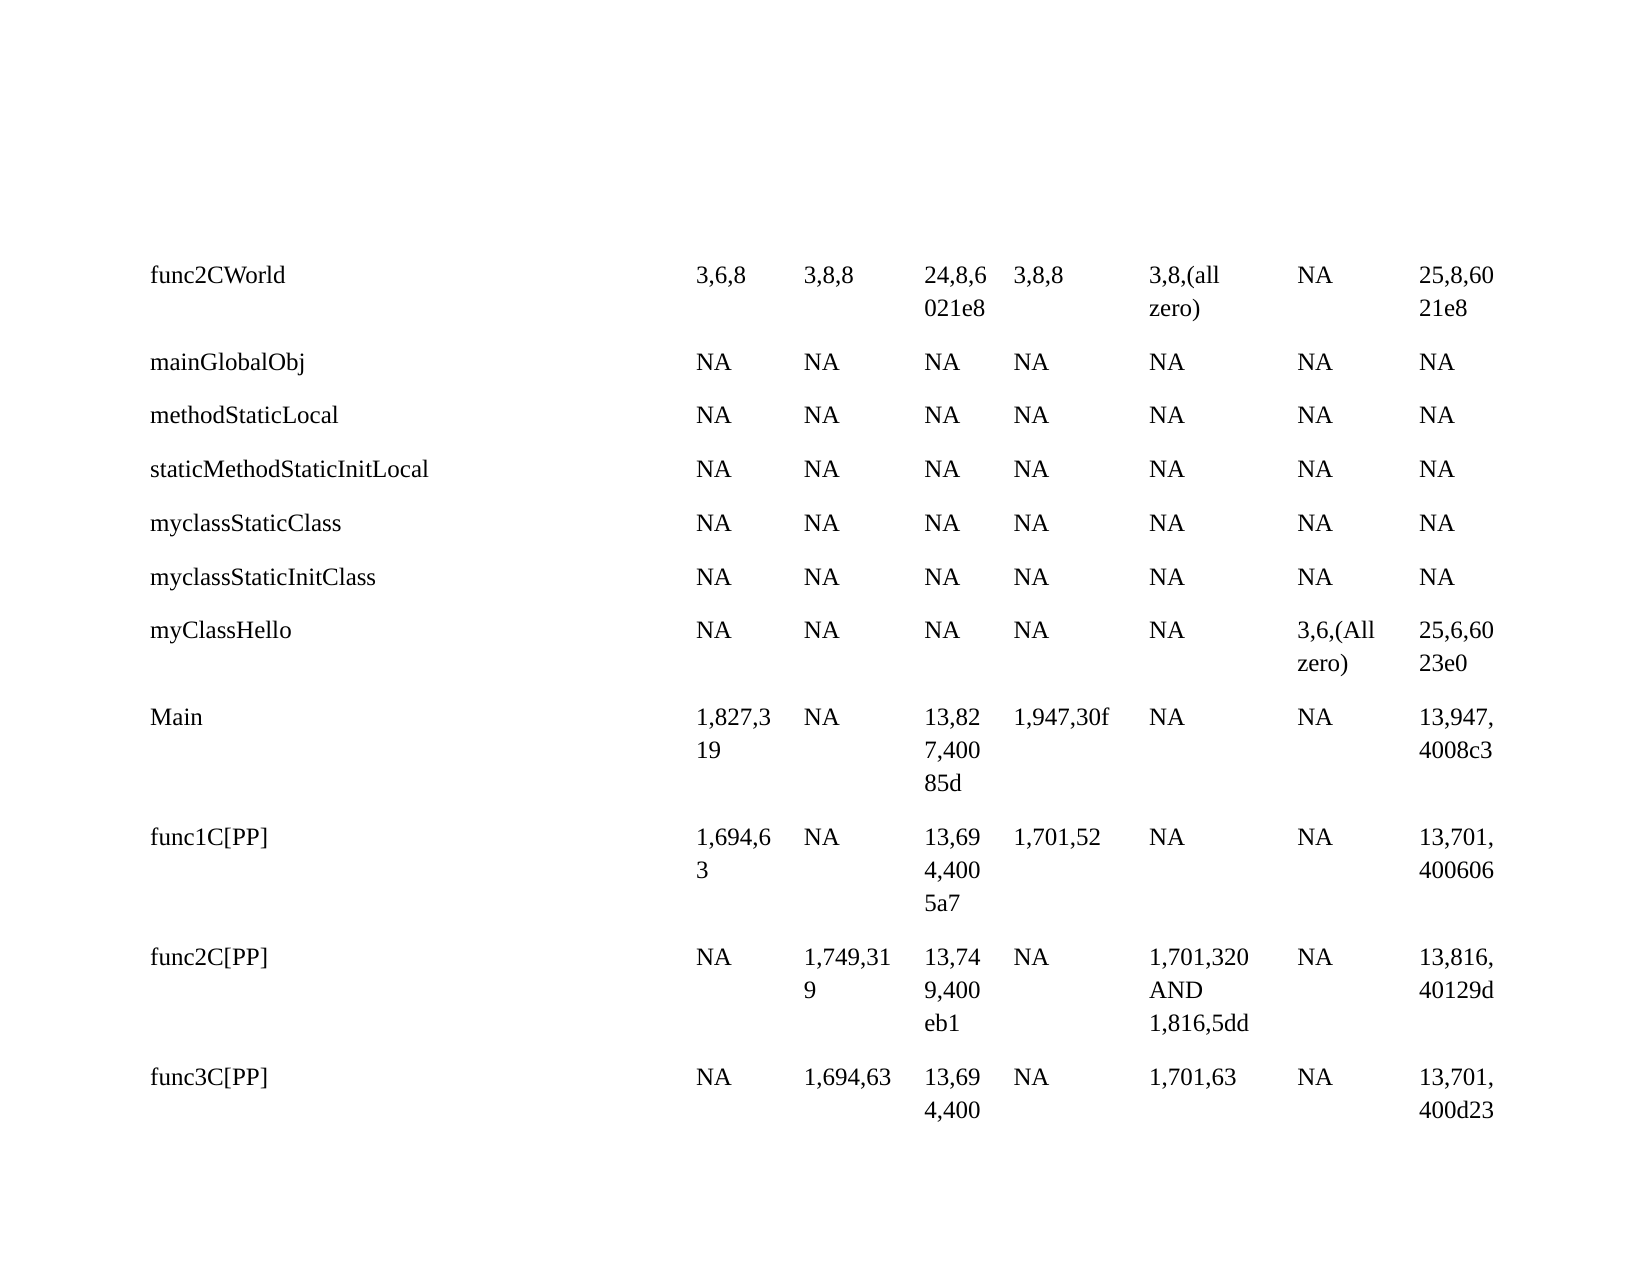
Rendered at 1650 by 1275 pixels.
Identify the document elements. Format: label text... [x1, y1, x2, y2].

table_cell staticMethodStaticInitLocal [139, 429, 684, 483]
table_cell NA [685, 376, 792, 429]
table_cell NA [1002, 322, 1138, 376]
table_cell methodStaticLocal [139, 376, 684, 429]
table_cell 1,749,319 [793, 917, 913, 1037]
table_cell NA [793, 677, 913, 797]
table_cell NA [1408, 483, 1511, 537]
table_cell myclassStaticClass [139, 483, 684, 537]
table_cell NA [1002, 591, 1138, 677]
table_cell NA [685, 1037, 792, 1123]
table_cell NA [1138, 677, 1286, 797]
table_cell 13,694,400 [913, 1037, 1002, 1123]
table_cell NA [913, 376, 1002, 429]
table_cell NA [1408, 537, 1511, 591]
table_cell NA [1286, 1037, 1408, 1123]
table_cell 3,8,8 [793, 235, 913, 322]
table_cell NA [1286, 537, 1408, 591]
table_cell NA [1286, 322, 1408, 376]
table_cell func1C[PP] [139, 797, 684, 917]
table_cell NA [913, 429, 1002, 483]
table_cell NA [1286, 677, 1408, 797]
table_cell func2C[PP] [139, 917, 684, 1037]
table_cell NA [793, 591, 913, 677]
table_cell 1,701,320 AND 1,816,5dd [1138, 917, 1286, 1037]
table_cell 1,701,63 [1138, 1037, 1286, 1123]
table_cell 25,8,6021e8 [1408, 235, 1511, 322]
table_cell NA [1286, 483, 1408, 537]
table_cell NA [1138, 429, 1286, 483]
table_cell NA [1408, 429, 1511, 483]
table_cell NA [685, 537, 792, 591]
table_cell 13,947,4008c3 [1408, 677, 1511, 797]
table_cell 13,701,400d23 [1408, 1037, 1511, 1123]
table_cell Main [139, 677, 684, 797]
table_cell NA [793, 797, 913, 917]
table_cell NA [1002, 917, 1138, 1037]
table_cell 24,8,6021e8 [913, 235, 1002, 322]
table_cell 1,701,52 [1002, 797, 1138, 917]
table_cell 3,6,8 [685, 235, 792, 322]
table_cell NA [1286, 797, 1408, 917]
table_cell 3,6,(All zero) [1286, 591, 1408, 677]
table_cell 25,6,6023e0 [1408, 591, 1511, 677]
table_cell func3C[PP] [139, 1037, 684, 1123]
table_cell 1,694,63 [793, 1037, 913, 1123]
table_cell NA [1002, 429, 1138, 483]
table_cell 13,827,40085d [913, 677, 1002, 797]
table_cell NA [1002, 483, 1138, 537]
table_cell myClassHello [139, 591, 684, 677]
table_cell NA [1138, 322, 1286, 376]
table_cell 3,8,8 [1002, 235, 1138, 322]
table_cell 3,8,(all zero) [1138, 235, 1286, 322]
table_cell NA [1138, 537, 1286, 591]
table_cell NA [685, 591, 792, 677]
table_cell NA [1138, 483, 1286, 537]
table_cell NA [685, 917, 792, 1037]
table_cell NA [793, 483, 913, 537]
table_cell NA [1408, 376, 1511, 429]
table_cell 13,749,400eb1 [913, 917, 1002, 1037]
table_cell 1,694,63 [685, 797, 792, 917]
table_cell NA [1286, 235, 1408, 322]
table_cell NA [1286, 917, 1408, 1037]
table_cell 1,947,30f [1002, 677, 1138, 797]
table_cell NA [1286, 429, 1408, 483]
table_cell 1,827,319 [685, 677, 792, 797]
table_cell NA [1408, 322, 1511, 376]
table_cell NA [1002, 376, 1138, 429]
table_cell NA [1138, 591, 1286, 677]
table_cell NA [685, 429, 792, 483]
table_cell 13,694,4005a7 [913, 797, 1002, 917]
table_cell NA [913, 591, 1002, 677]
table_cell myclassStaticInitClass [139, 537, 684, 591]
table_cell NA [913, 537, 1002, 591]
table_cell NA [793, 537, 913, 591]
table_cell NA [1002, 1037, 1138, 1123]
table_cell NA [913, 483, 1002, 537]
table_cell mainGlobalObj [139, 322, 684, 376]
table_cell NA [685, 483, 792, 537]
table_cell NA [913, 322, 1002, 376]
table_cell func2CWorld [139, 235, 684, 322]
table_cell 13,816,40129d [1408, 917, 1511, 1037]
table_cell NA [793, 322, 913, 376]
table_cell 13,701,400606 [1408, 797, 1511, 917]
table_cell NA [1138, 376, 1286, 429]
table_cell NA [1002, 537, 1138, 591]
table_cell NA [793, 376, 913, 429]
table_cell NA [793, 429, 913, 483]
table_cell NA [1138, 797, 1286, 917]
table_cell NA [1286, 376, 1408, 429]
table_cell NA [685, 322, 792, 376]
